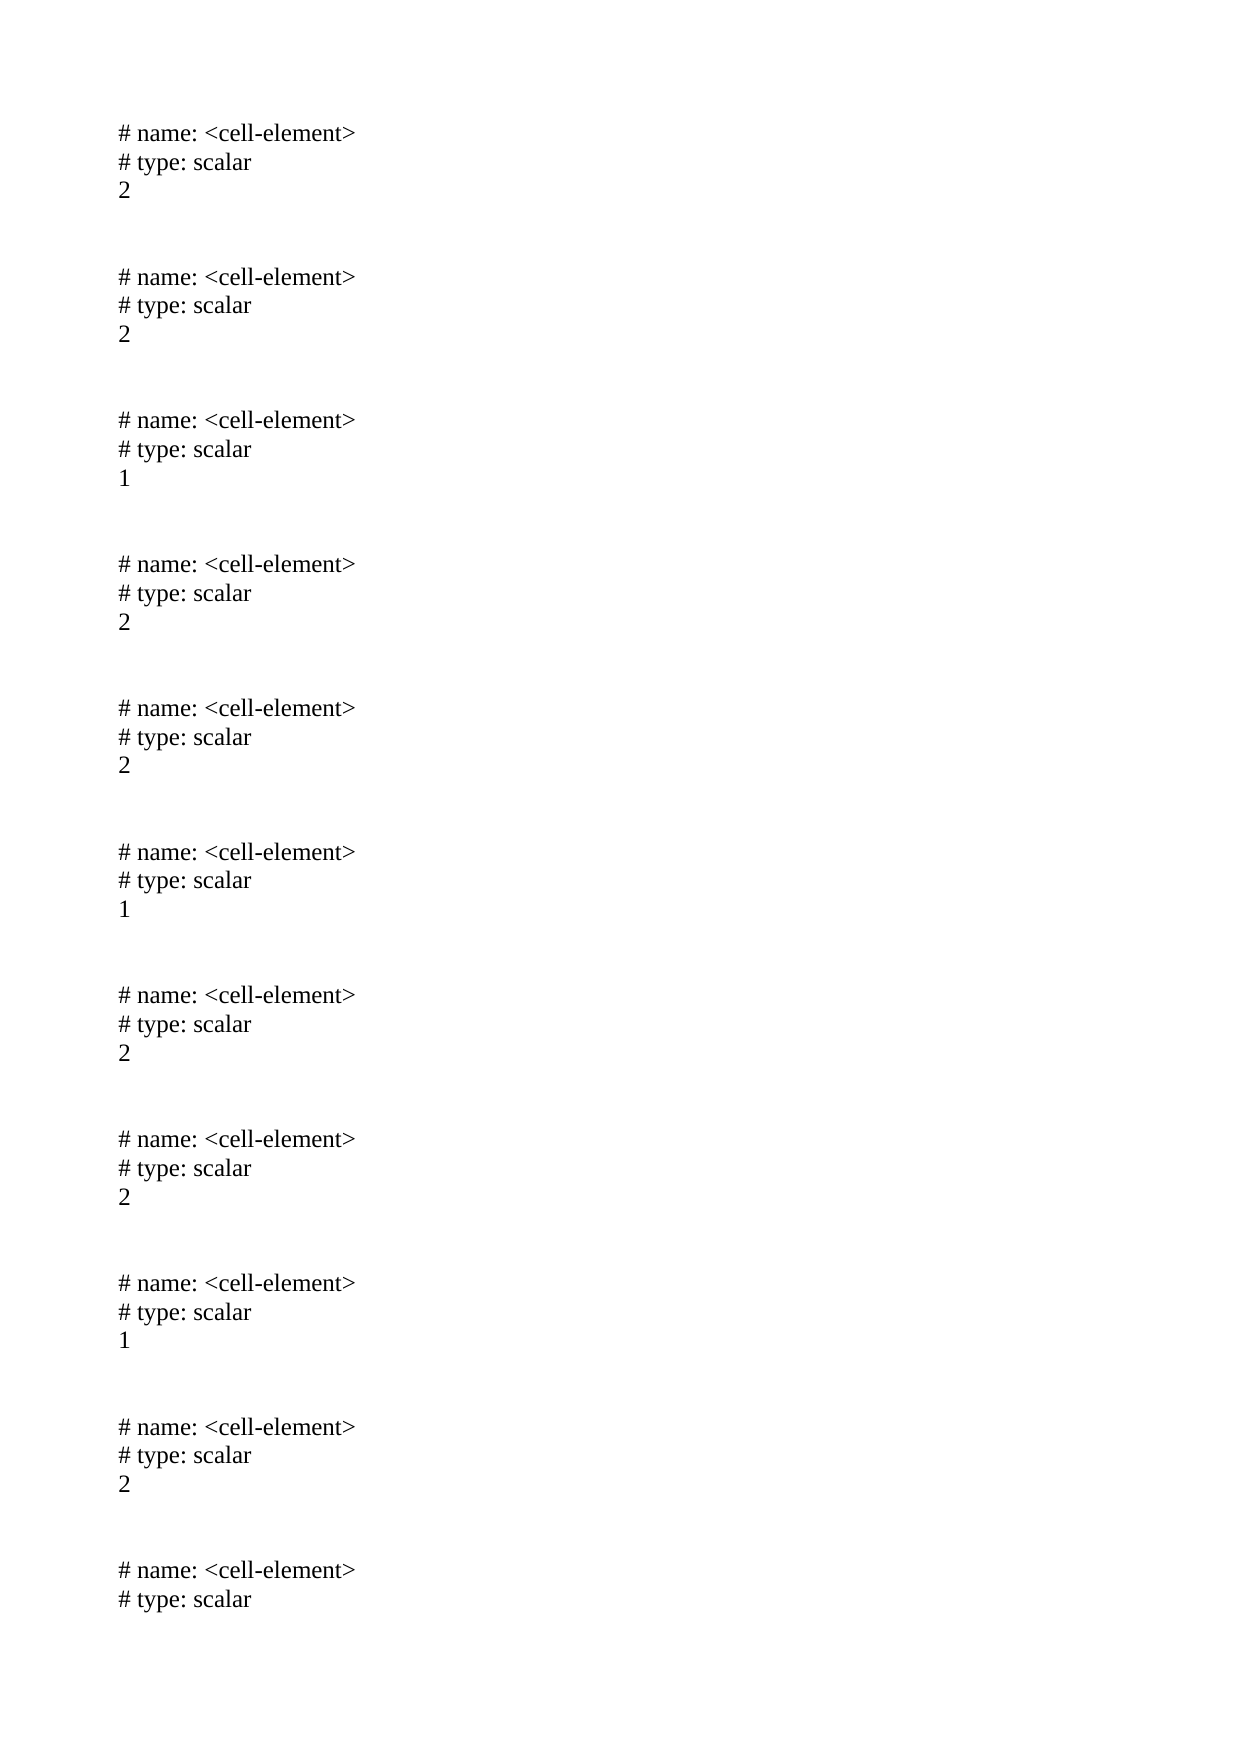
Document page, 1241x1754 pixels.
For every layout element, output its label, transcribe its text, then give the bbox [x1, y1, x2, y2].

text 2 [118, 176, 1122, 204]
text # type: scalar [118, 1297, 1122, 1326]
text # name: <cell-element> [118, 549, 1122, 578]
text # name: <cell-element> [118, 1412, 1122, 1441]
text 2 [118, 607, 1122, 636]
text 1 [118, 894, 1122, 923]
text # type: scalar [118, 578, 1122, 607]
text # type: scalar [118, 291, 1122, 319]
text # name: <cell-element> [118, 1556, 1122, 1584]
text # name: <cell-element> [118, 1124, 1122, 1153]
text # type: scalar [118, 1009, 1122, 1038]
text # type: scalar [118, 1153, 1122, 1182]
text 2 [118, 751, 1122, 779]
text # name: <cell-element> [118, 693, 1122, 722]
text 2 [118, 1469, 1122, 1498]
text # type: scalar [118, 1441, 1122, 1469]
text # name: <cell-element> [118, 981, 1122, 1009]
text # type: scalar [118, 434, 1122, 463]
text # name: <cell-element> [118, 837, 1122, 866]
text 2 [118, 319, 1122, 348]
text 2 [118, 1038, 1122, 1067]
text # type: scalar [118, 866, 1122, 894]
text # name: <cell-element> [118, 406, 1122, 434]
text # name: <cell-element> [118, 1268, 1122, 1297]
text 1 [118, 1326, 1122, 1354]
text 1 [118, 463, 1122, 492]
text # name: <cell-element> [118, 118, 1122, 147]
text 2 [118, 1182, 1122, 1211]
text # type: scalar [118, 722, 1122, 751]
text # type: scalar [118, 147, 1122, 176]
text # type: scalar [118, 1584, 1122, 1613]
text # name: <cell-element> [118, 262, 1122, 291]
